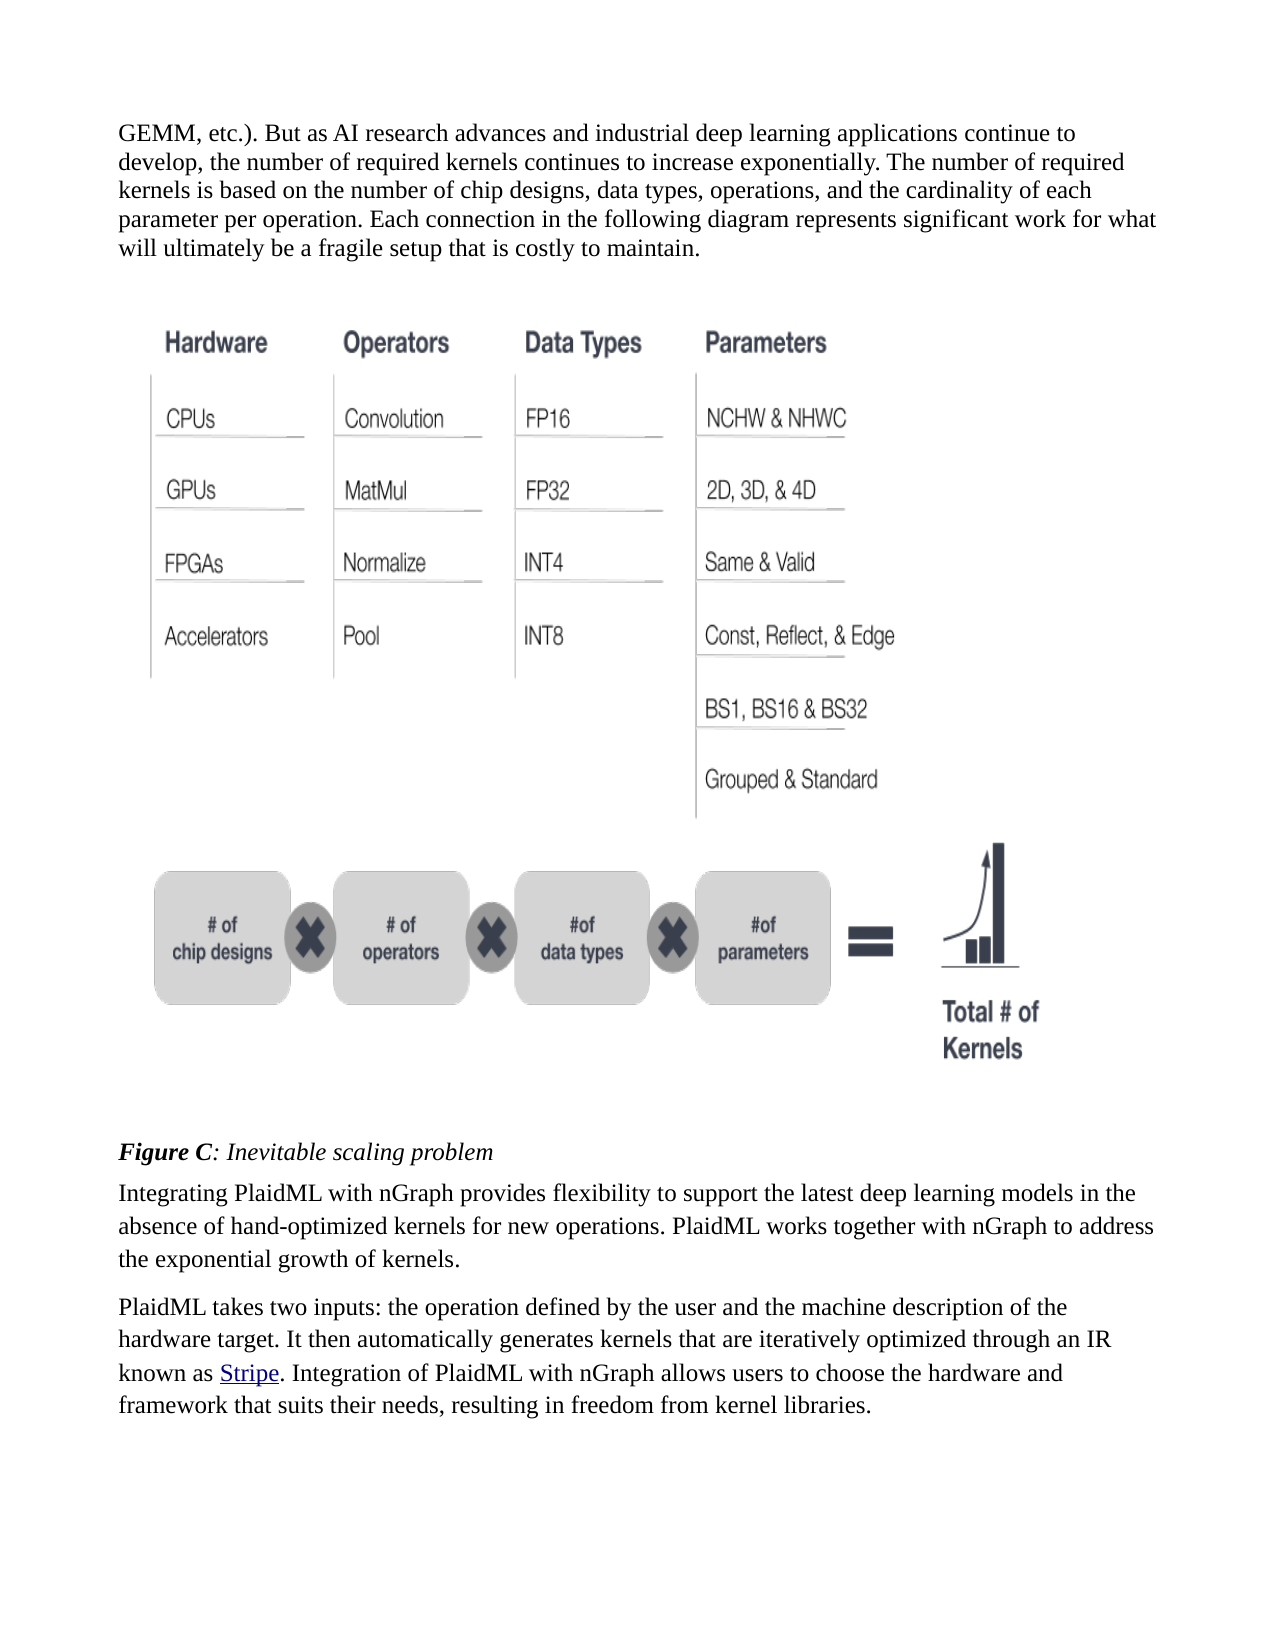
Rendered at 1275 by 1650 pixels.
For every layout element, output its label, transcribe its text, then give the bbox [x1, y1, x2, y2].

text Integrating PlaidML with nGraph provides flexibility to support the latest deep learning models in the absence of hand-optimized kernels for new operations. PlaidML works together with nGraph to address the exponential growth of kernels. [118, 1178, 1157, 1273]
text GEMM, etc.). But as AI research advances and industrial deep learning applications continue to develop, the number of required kernels continues to increase exponentially. The number of required kernels is based on the number of chip designs, data types, operations, and the cardinality of each parameter per operation. Each connection in the following diagram represents significant work for what will ultimately be a fragile setup that is costly to maintain. [118, 118, 1157, 261]
text Figure C: Inevitable scaling problem [118, 1137, 1157, 1165]
text PlaidML takes two inputs: the operation defined by the user and the machine description of the hardware target. It then automatically generates kernels that are iteratively optimized through an IR known as Stripe. Integration of PlaidML with nGraph allows users to choose the hardware and framework that suits their needs, resulting in freedom from kernel libraries. [118, 1292, 1157, 1419]
picture [118, 261, 1157, 1125]
